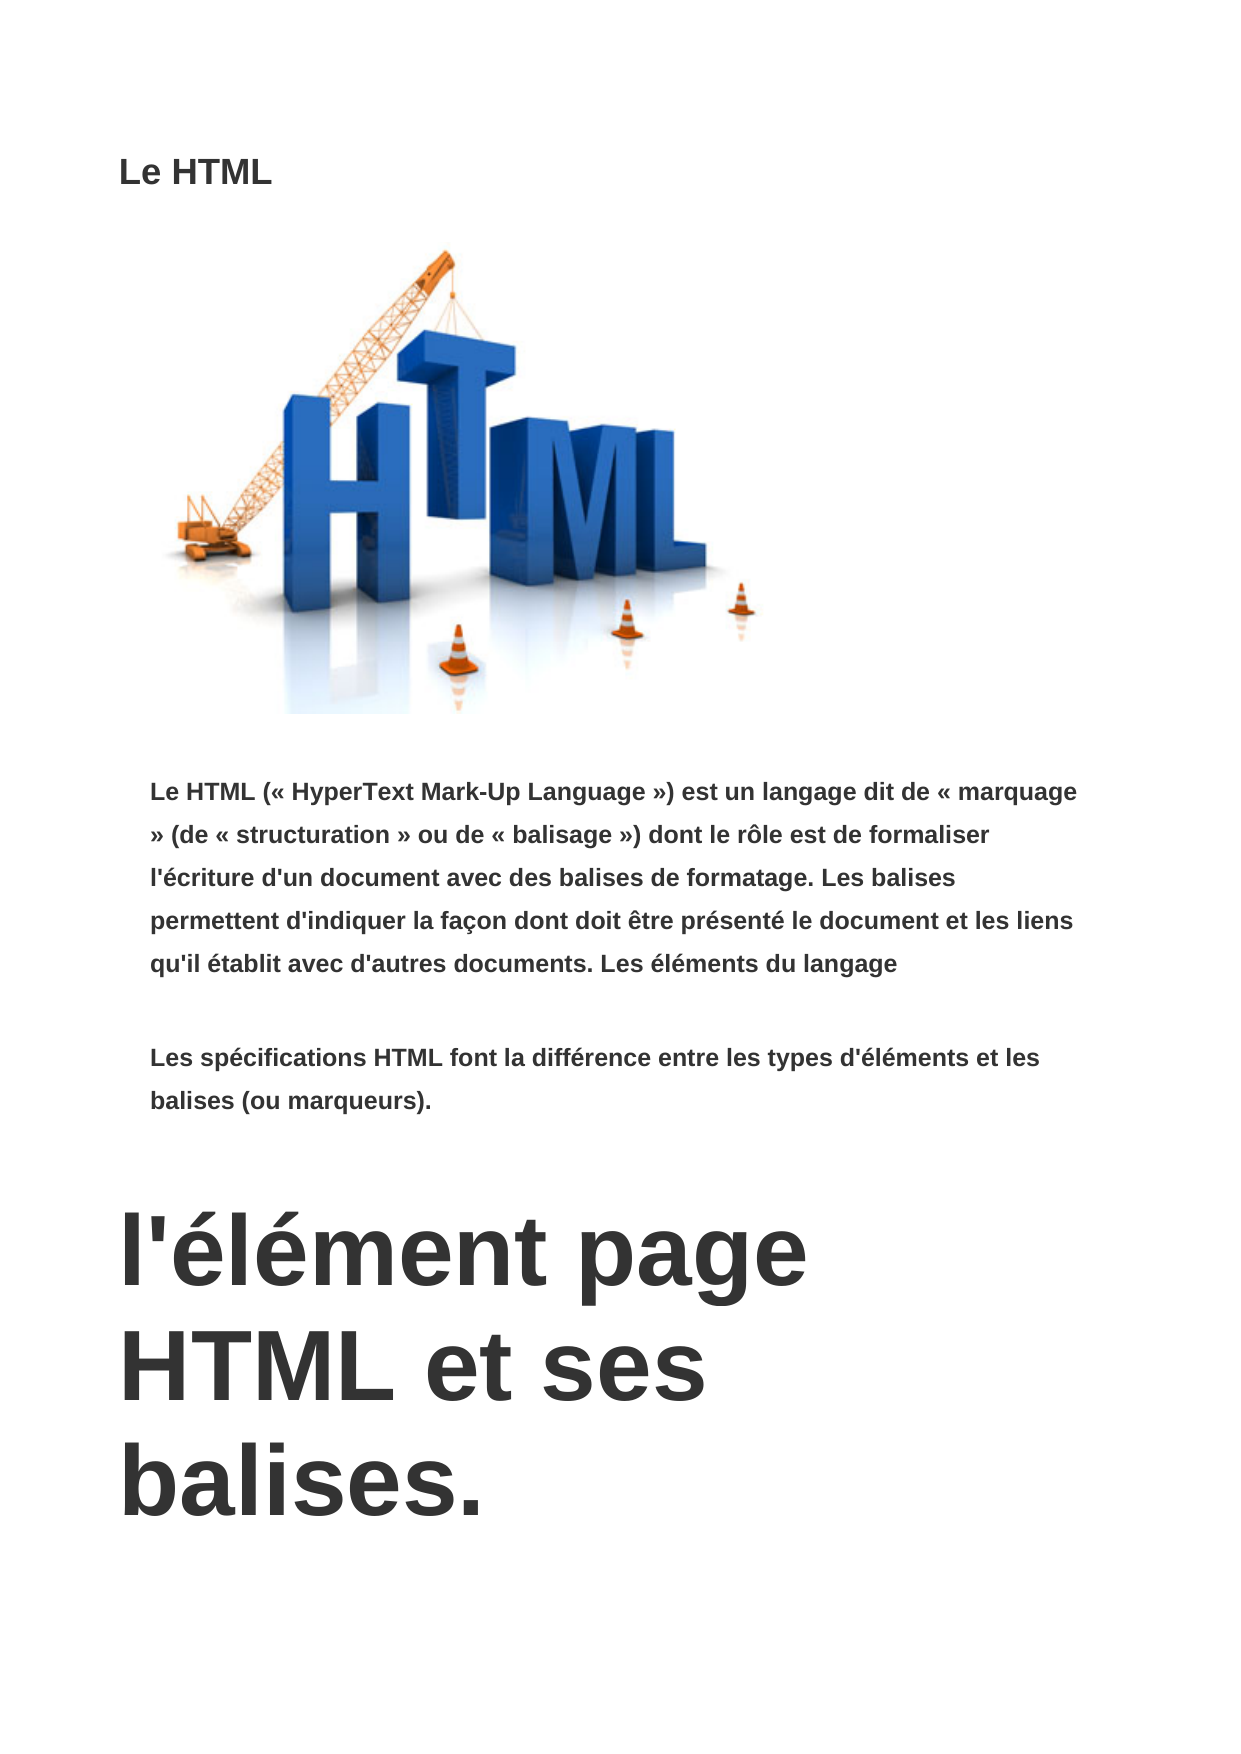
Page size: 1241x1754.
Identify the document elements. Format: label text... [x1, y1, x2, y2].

text Les spécifications HTML font la différence entre les types d'éléments et les balises (ou marqueurs). [150, 1043, 1090, 1114]
text Le HTML (« HyperText Mark-Up Language ») est un langage dit de « marquage » (de « structuration » ou de « balisage ») dont le rôle est de formaliser l'écriture d'un document avec des balises de formatage. Les balises permettent d'indiquer la façon dont doit être présenté le document et les liens qu'il établit avec d'autres documents. Les éléments du langage [150, 777, 1090, 978]
subtitle l'élément page HTML et ses balises. [119, 1191, 1090, 1536]
subtitle Le HTML [119, 150, 1090, 192]
picture [150, 242, 775, 714]
